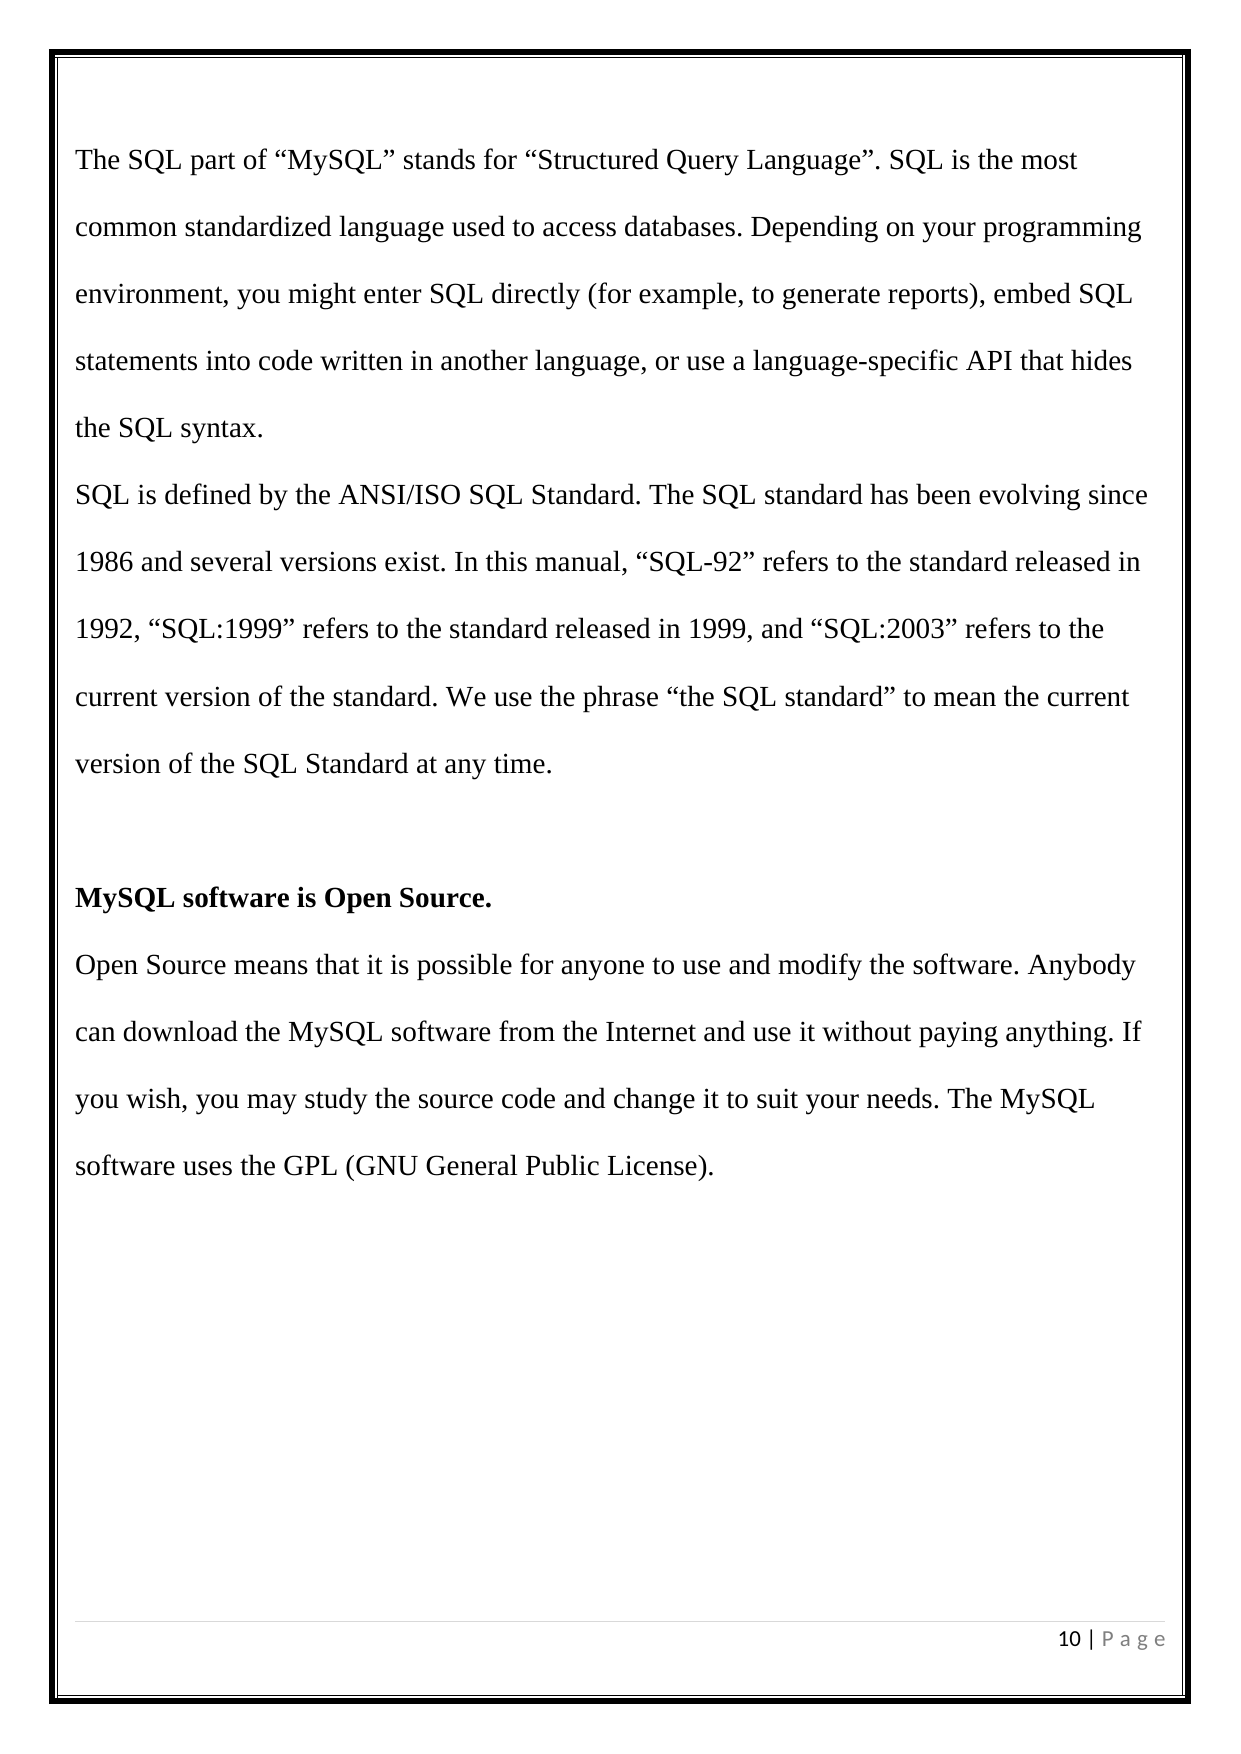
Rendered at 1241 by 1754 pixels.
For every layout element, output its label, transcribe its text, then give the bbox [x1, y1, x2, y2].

text Open Source means that it is possible for anyone to use and modify the software. Anybody can download the MySQL software from the Internet and use it without paying anything. If you wish, you may study the source code and change it to suit your needs. The MySQL software uses the GPL (GNU General Public License). [75, 947, 1165, 1182]
text MySQL software is Open Source. [75, 880, 1165, 913]
text The SQL part of “MySQL” stands for “Structured Query Language”. SQL is the most common standardized language used to access databases. Depending on your programming environment, you might enter SQL directly (for example, to generate reports), embed SQL statements into code written in another language, or use a language-specific API that hides the SQL syntax. [75, 142, 1165, 444]
text SQL is defined by the ANSI/ISO SQL Standard. The SQL standard has been evolving since 1986 and several versions exist. In this manual, “SQL-92” refers to the standard released in 1992, “SQL:1999” refers to the standard released in 1999, and “SQL:2003” refers to the current version of the standard. We use the phrase “the SQL standard” to mean the current version of the SQL Standard at any time. [75, 477, 1165, 779]
